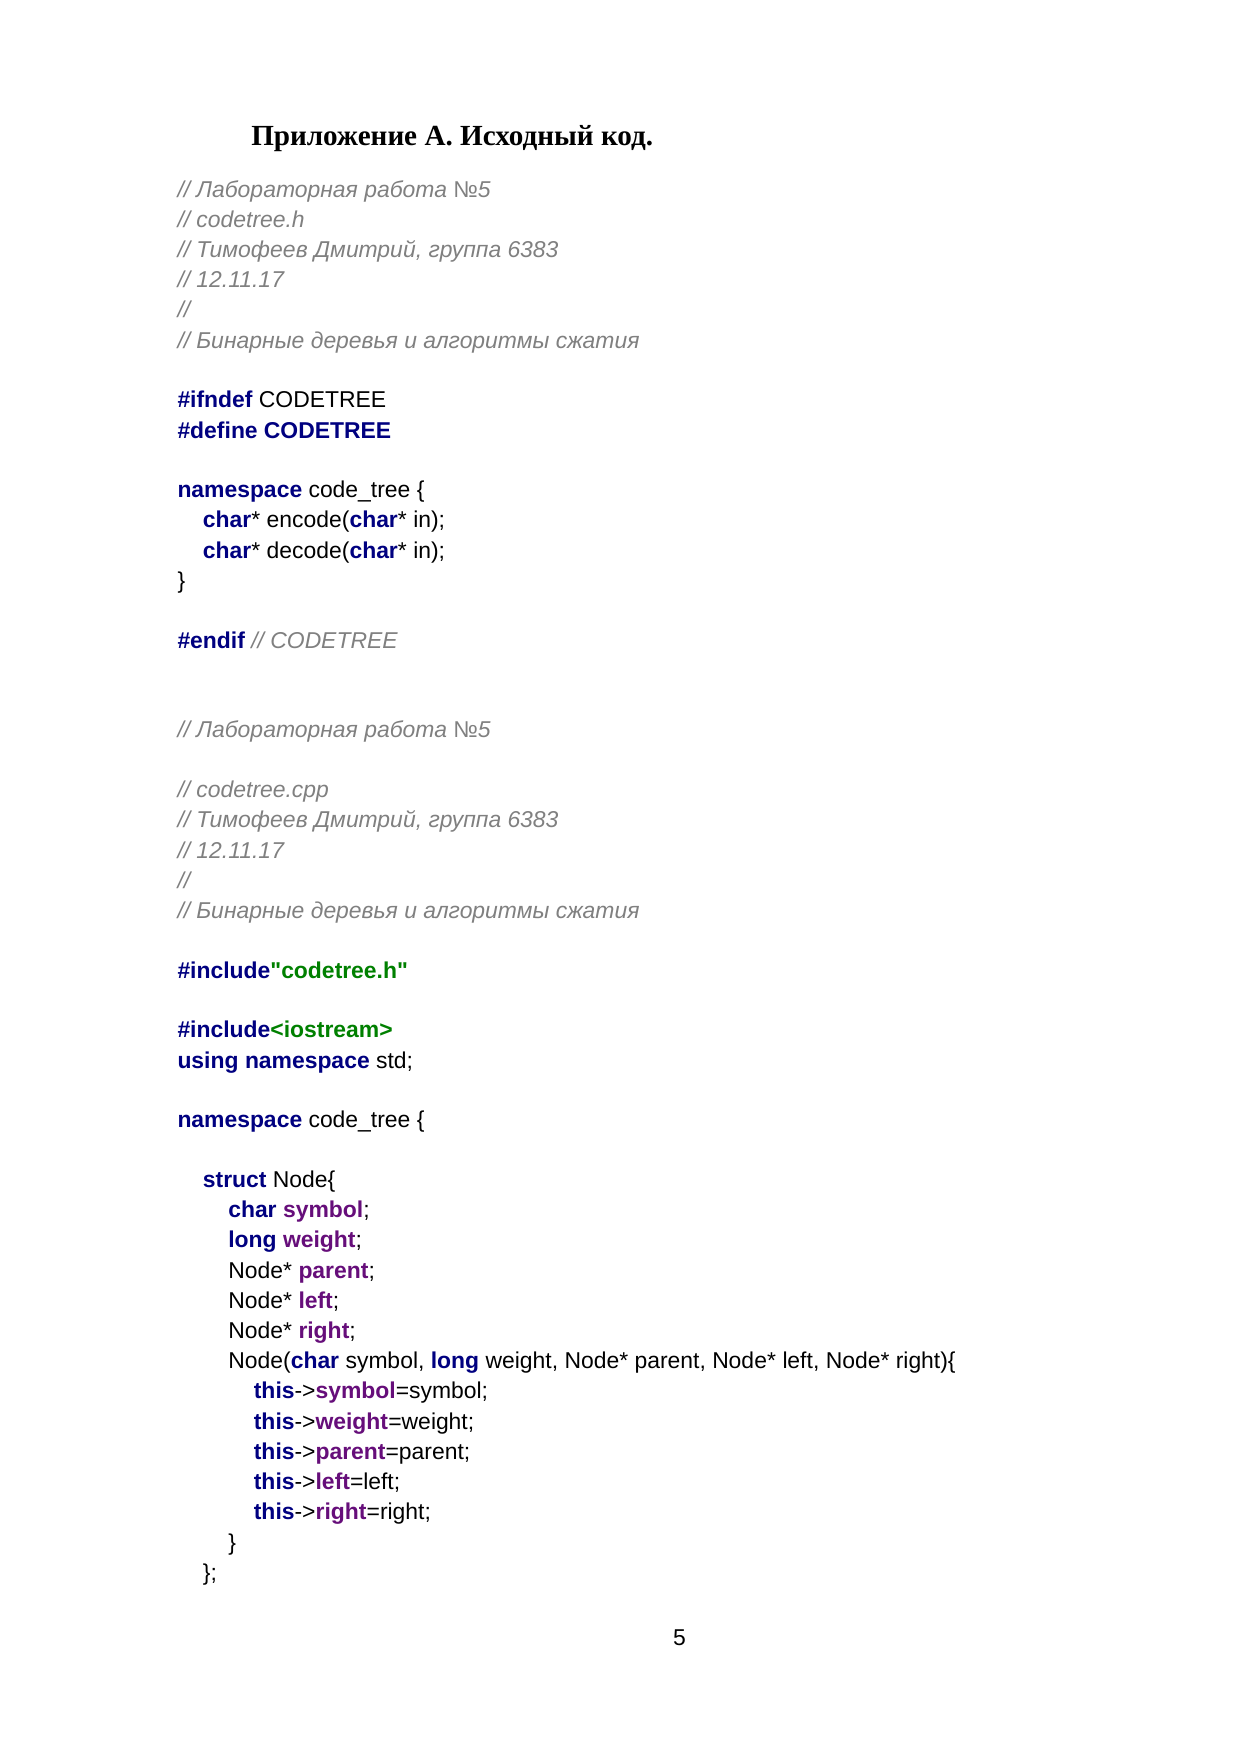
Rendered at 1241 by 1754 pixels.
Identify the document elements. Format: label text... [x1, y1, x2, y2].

text // 12.11.17 [177, 837, 1181, 863]
text // Бинарные деревья и алгоритмы сжатия [177, 327, 1181, 353]
text long weight; [177, 1226, 1181, 1253]
text // 12.11.17 [177, 266, 1181, 293]
text Node* right; [177, 1317, 1181, 1343]
text #include"codetree.h" [177, 957, 1181, 983]
text #endif // CODETREE [177, 627, 1181, 653]
text // Тимофеев Дмитрий, группа 6383 [177, 806, 1181, 833]
text // codetree.cpp [177, 776, 1181, 802]
text this->weight=weight; [177, 1408, 1181, 1434]
text char* encode(char* in); [177, 506, 1181, 533]
text // [177, 867, 1181, 893]
text struct Node{ [177, 1166, 1181, 1192]
text Приложение А. Исходный код. [177, 118, 1181, 152]
text // [177, 296, 1181, 323]
text // Бинарные деревья и алгоритмы сжатия [177, 897, 1181, 923]
text namespace code_tree { [177, 1106, 1181, 1133]
text namespace code_tree { [177, 476, 1181, 503]
text // Лабораторная работа №5 [177, 716, 1181, 743]
text #ifndef CODETREE [177, 386, 1181, 413]
text // Тимофеев Дмитрий, группа 6383 [177, 236, 1181, 262]
text this->right=right; [177, 1498, 1181, 1524]
text } [177, 567, 1181, 593]
text this->symbol=symbol; [177, 1377, 1181, 1404]
text // codetree.h [177, 206, 1181, 232]
text // Лабораторная работа №5 [177, 176, 1181, 202]
text char* decode(char* in); [177, 537, 1181, 563]
text Node* left; [177, 1287, 1181, 1313]
text using namespace std; [177, 1047, 1181, 1073]
text Node* parent; [177, 1257, 1181, 1283]
text #define CODETREE [177, 417, 1181, 443]
text #include<iostream> [177, 1016, 1181, 1043]
text this->parent=parent; [177, 1438, 1181, 1464]
text this->left=left; [177, 1468, 1181, 1494]
text } [177, 1528, 1181, 1555]
text }; [177, 1559, 1181, 1585]
text Node(char symbol, long weight, Node* parent, Node* left, Node* right){ [177, 1347, 1181, 1373]
text char symbol; [177, 1196, 1181, 1222]
